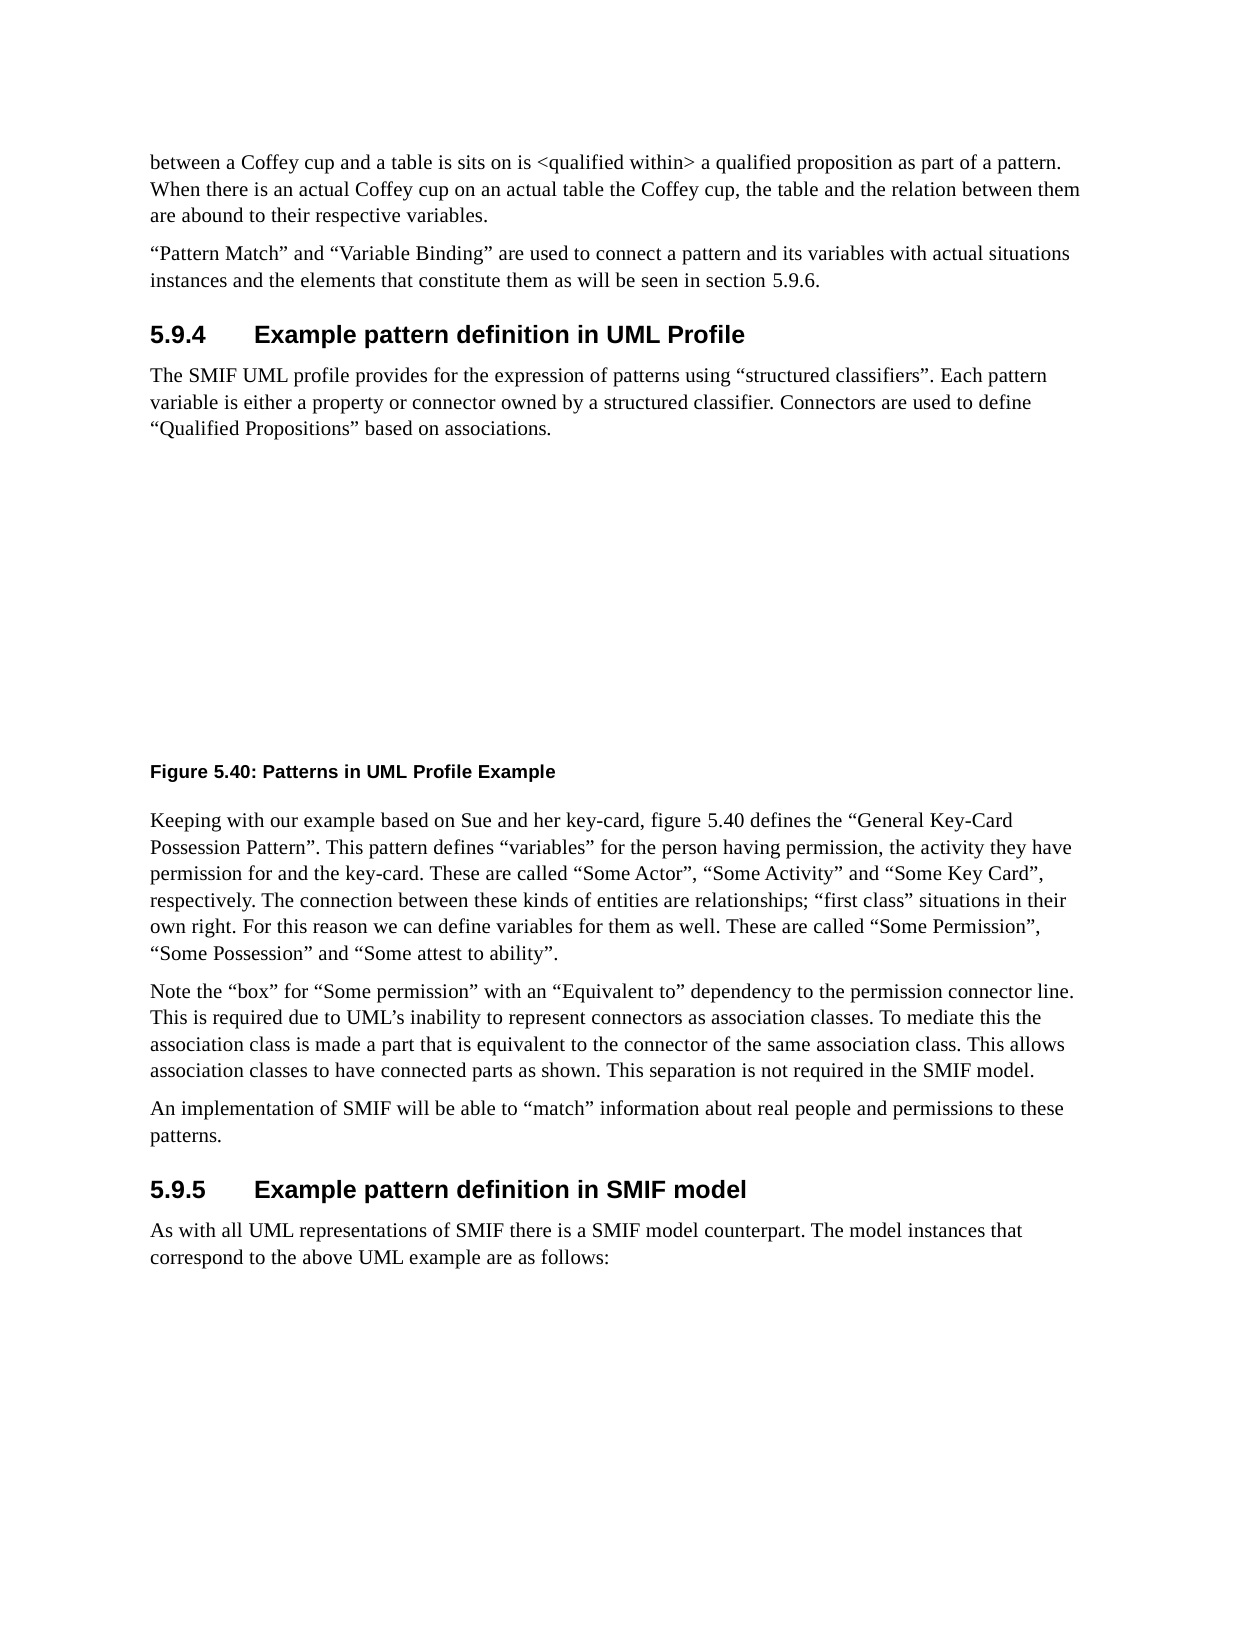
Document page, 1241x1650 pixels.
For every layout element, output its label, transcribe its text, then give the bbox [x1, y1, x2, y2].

text between a Coffey cup and a table is sits on is <qualified within> a qualified proposition as part of a pattern. When there is an actual Coffey cup on an actual table the Coffey cup, the table and the relation between them are abound to their respective variables. [150, 150, 1090, 227]
subtitle Example pattern definition in SMIF model [150, 1174, 1090, 1204]
text Figure 5.40: Patterns in UML Profile Example [150, 472, 1090, 782]
text Note the “box” for “Some permission” with an “Equivalent to” dependency to the permission connector line. This is required due to UML’s inability to represent connectors as association classes. To mediate this the association class is made a part that is equivalent to the connector of the same association class. This allows association classes to have connected parts as shown. This separation is not required in the SMIF model. [150, 979, 1090, 1082]
text As with all UML representations of SMIF there is a SMIF model counterpart. The model instances that correspond to the above UML example are as follows: [150, 1218, 1090, 1269]
text Keeping with our example based on Sue and her key-card, figure 5.40 defines the “General Key-Card Possession Pattern”. This pattern defines “variables” for the person having permission, the activity they have permission for and the key-card. These are called “Some Actor”, “Some Activity” and “Some Key Card”, respectively. The connection between these kinds of entities are relationships; “first class” situations in their own right. For this reason we can define variables for them as well. These are called “Some Permission”, “Some Possession” and “Some attest to ability”. [150, 782, 1090, 964]
text [150, 454, 1090, 472]
subtitle Example pattern definition in UML Profile [150, 319, 1090, 348]
text An implementation of SMIF will be able to “match” information about real people and permissions to these patterns. [150, 1096, 1090, 1147]
text The SMIF UML profile provides for the expression of patterns using “structured classifiers”. Each pattern variable is either a property or connector owned by a structured classifier. Connectors are used to define “Qualified Propositions” based on associations. [150, 363, 1090, 440]
text “Pattern Match” and “Variable Binding” are used to connect a pattern and its variables with actual situations instances and the elements that constitute them as will be seen in section 5.9.6. [150, 241, 1090, 292]
